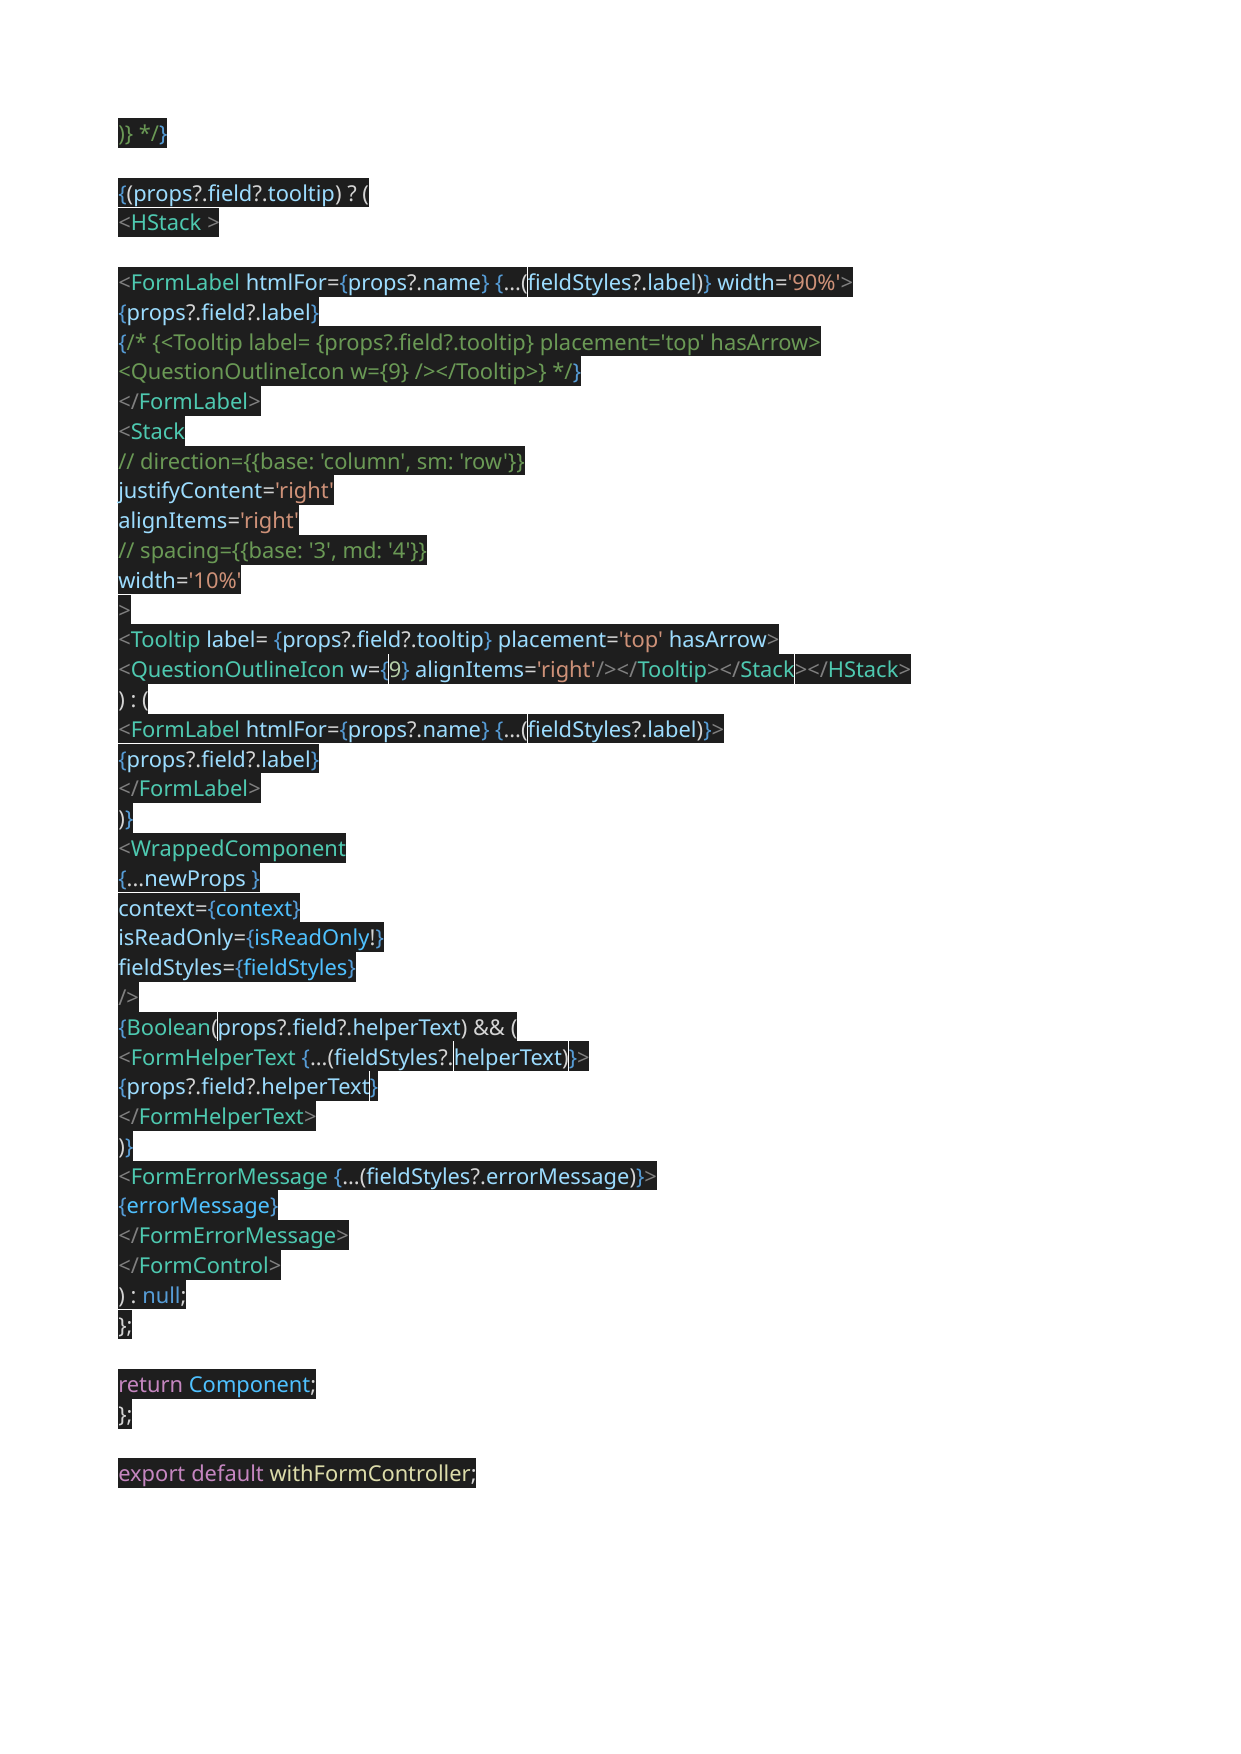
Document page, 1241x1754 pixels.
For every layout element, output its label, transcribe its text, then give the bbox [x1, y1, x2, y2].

text {Boolean(props?.field?.helperText) && ( [118, 1012, 1122, 1041]
text )} */} [118, 118, 1122, 148]
text > [118, 594, 1122, 624]
text <Stack [118, 416, 1122, 446]
text <QuestionOutlineIcon w={9} alignItems='right'/></Tooltip></Stack></HStack> [118, 654, 1122, 684]
text {...newProps } [118, 863, 1122, 892]
text </FormLabel> [118, 386, 1122, 416]
text <FormLabel htmlFor={props?.name} {...(fieldStyles?.label)} width='90%'> [118, 267, 1122, 297]
text {props?.field?.label} [118, 297, 1122, 326]
text // direction={{base: 'column', sm: 'row'}} [118, 446, 1122, 475]
text /> [118, 982, 1122, 1012]
text export default withFormController; [118, 1458, 1122, 1488]
text </FormControl> [118, 1250, 1122, 1280]
text return Component; [118, 1369, 1122, 1399]
text {(props?.field?.tooltip) ? ( [118, 178, 1122, 207]
text <QuestionOutlineIcon w={9} /></Tooltip>} */} [118, 356, 1122, 386]
text </FormErrorMessage> [118, 1220, 1122, 1250]
text ) : ( [118, 684, 1122, 714]
text ) : null; [118, 1280, 1122, 1309]
text justifyContent='right' [118, 475, 1122, 505]
text // spacing={{base: '3', md: '4'}} [118, 535, 1122, 565]
text )} [118, 803, 1122, 833]
text <FormHelperText {...(fieldStyles?.helperText)}> [118, 1041, 1122, 1071]
text {props?.field?.label} [118, 743, 1122, 773]
text <WrappedComponent [118, 833, 1122, 863]
text {props?.field?.helperText} [118, 1071, 1122, 1101]
text <FormLabel htmlFor={props?.name} {...(fieldStyles?.label)}> [118, 714, 1122, 743]
text width='10%' [118, 565, 1122, 594]
text alignItems='right' [118, 505, 1122, 535]
text </FormHelperText> [118, 1101, 1122, 1131]
text </FormLabel> [118, 773, 1122, 803]
text {errorMessage} [118, 1190, 1122, 1220]
text <HStack > [118, 207, 1122, 237]
text isReadOnly={isReadOnly!} [118, 922, 1122, 952]
text <FormErrorMessage {...(fieldStyles?.errorMessage)}> [118, 1161, 1122, 1190]
text context={context} [118, 892, 1122, 922]
text {/* {<Tooltip label= {props?.field?.tooltip} placement='top' hasArrow> [118, 326, 1122, 356]
text fieldStyles={fieldStyles} [118, 952, 1122, 982]
text <Tooltip label= {props?.field?.tooltip} placement='top' hasArrow> [118, 624, 1122, 654]
text )} [118, 1131, 1122, 1161]
text }; [118, 1399, 1122, 1429]
text }; [118, 1309, 1122, 1339]
